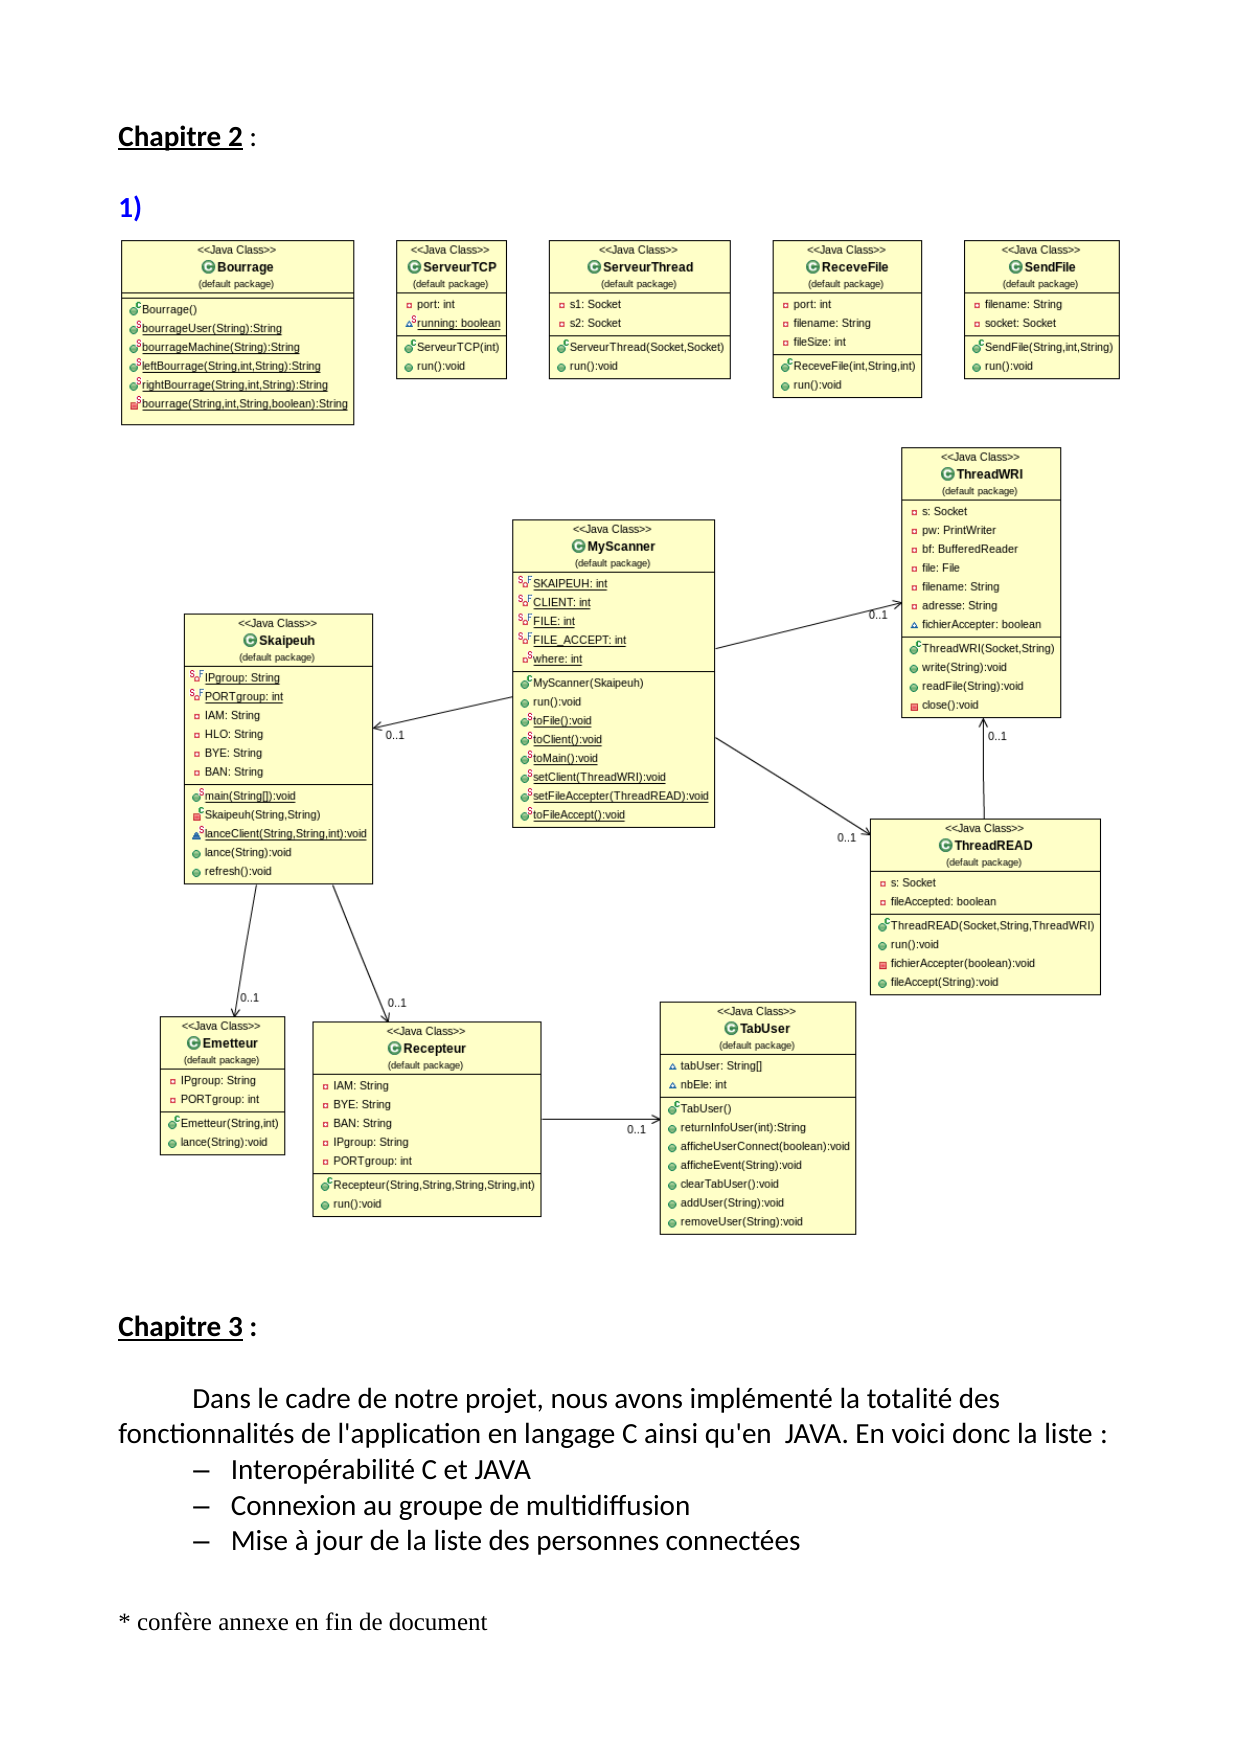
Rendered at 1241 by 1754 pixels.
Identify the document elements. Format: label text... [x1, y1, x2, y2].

text 1) [118, 189, 1122, 225]
picture [118, 237, 1123, 1238]
text Chapitre 3 : [118, 1308, 1122, 1344]
text Chapitre 2 : [118, 118, 1122, 154]
list Interopérabilité C et JAVA [193, 1451, 1122, 1487]
text Dans le cadre de notre projet, nous avons implémenté la totalité des fonctionnalités de l'application en langage C ainsi qu'en JAVA. En voici donc la liste : [118, 1380, 1122, 1451]
list Mise à jour de la liste des personnes connectées [193, 1522, 1122, 1558]
list Connexion au groupe de multidiffusion [193, 1487, 1122, 1522]
